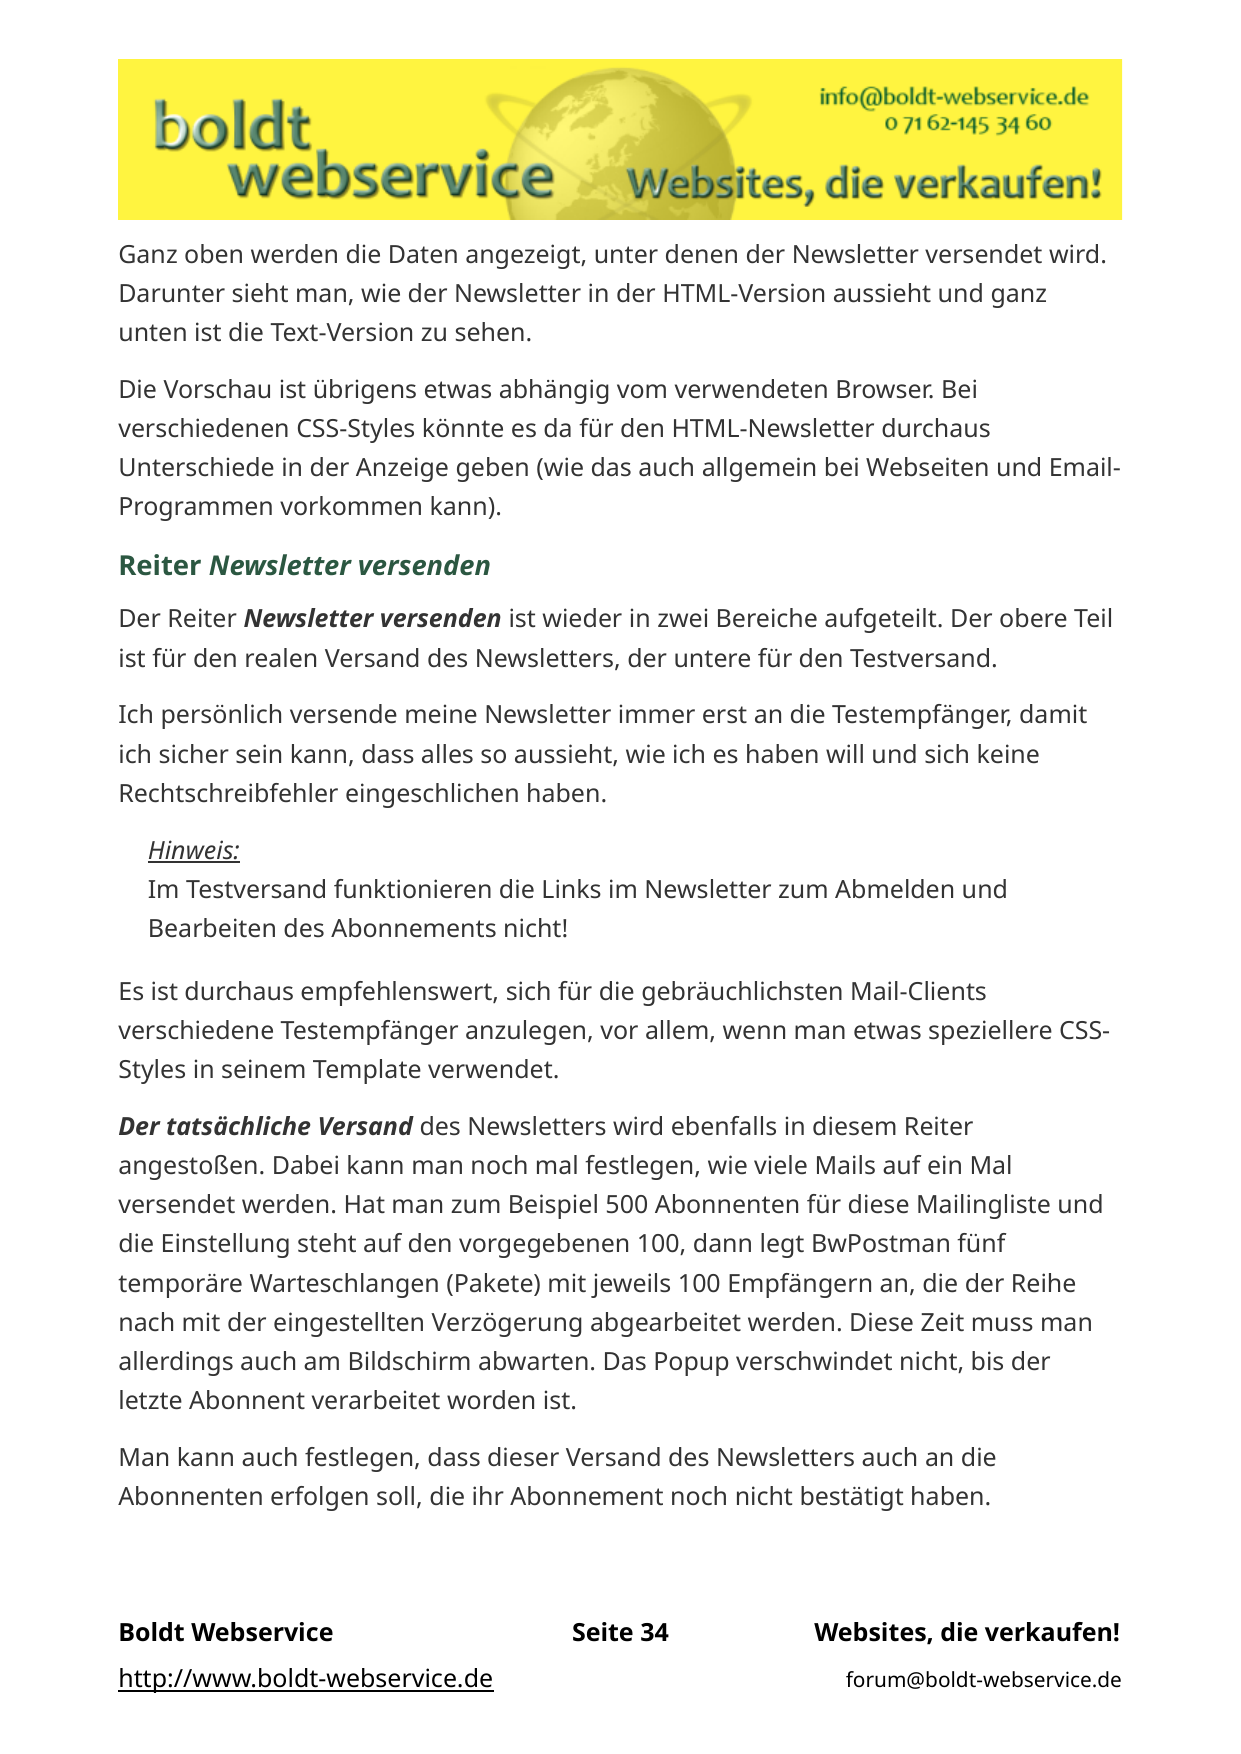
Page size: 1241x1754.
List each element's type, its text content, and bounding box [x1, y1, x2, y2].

subtitle Reiter Newsletter versenden [118, 546, 1122, 583]
text Der Reiter Newsletter versenden ist wieder in zwei Bereiche aufgeteilt. Der obere Teil ist für den realen Versand des Newsletters, der untere für den Testversand. [118, 601, 1122, 674]
text Ich persönlich versende meine Newsletter immer erst an die Testempfänger, damit ich sicher sein kann, dass alles so aussieht, wie ich es haben will und sich keine Rechtschreibfehler eingeschlichen haben. [118, 697, 1122, 809]
text Ganz oben werden die Daten angezeigt, unter denen der Newsletter versendet wird. Darunter sieht man, wie der Newsletter in der HTML-Version aussieht und ganz unten ist die Text-Version zu sehen. [118, 236, 1122, 349]
text Es ist durchaus empfehlenswert, sich für die gebräuchlichsten Mail-Clients verschiedene Testempfänger anzulegen, vor allem, wenn man etwas speziellere CSS-Styles in seinem Template verwendet. [118, 973, 1122, 1086]
text Der tatsächliche Versand des Newsletters wird ebenfalls in diesem Reiter angestoßen. Dabei kann man noch mal festlegen, wie viele Mails auf ein Mal versendet werden. Hat man zum Beispiel 500 Abonnenten für diese Mailingliste und die Einstellung steht auf den vorgegebenen 100, dann legt BwPostman fünf temporäre Warteschlangen (Pakete) mit jeweils 100 Empfängern an, die der Reihe nach mit der eingestellten Verzögerung abgearbeitet werden. Diese Zeit muss man allerdings auch am Bildschirm abwarten. Das Popup verschwindet nicht, bis der letzte Abonnent verarbeitet worden ist. [118, 1109, 1122, 1417]
text Man kann auch festlegen, dass dieser Versand des Newsletters auch an die Abonnenten erfolgen soll, die ihr Abonnement noch nicht bestätigt haben. [118, 1440, 1122, 1513]
picture [118, 59, 1123, 220]
text Die Vorschau ist übrigens etwas abhängig vom verwendeten Browser. Bei verschiedenen CSS-Styles könnte es da für den HTML-Newsletter durchaus Unterschiede in der Anzeige geben (wie das auch allgemein bei Webseiten und Email-Programmen vorkommen kann). [118, 371, 1122, 523]
text Hinweis: Im Testversand funktionieren die Links im Newsletter zum Abmelden und Bearbeiten des Abonnements nicht! [148, 832, 1122, 945]
